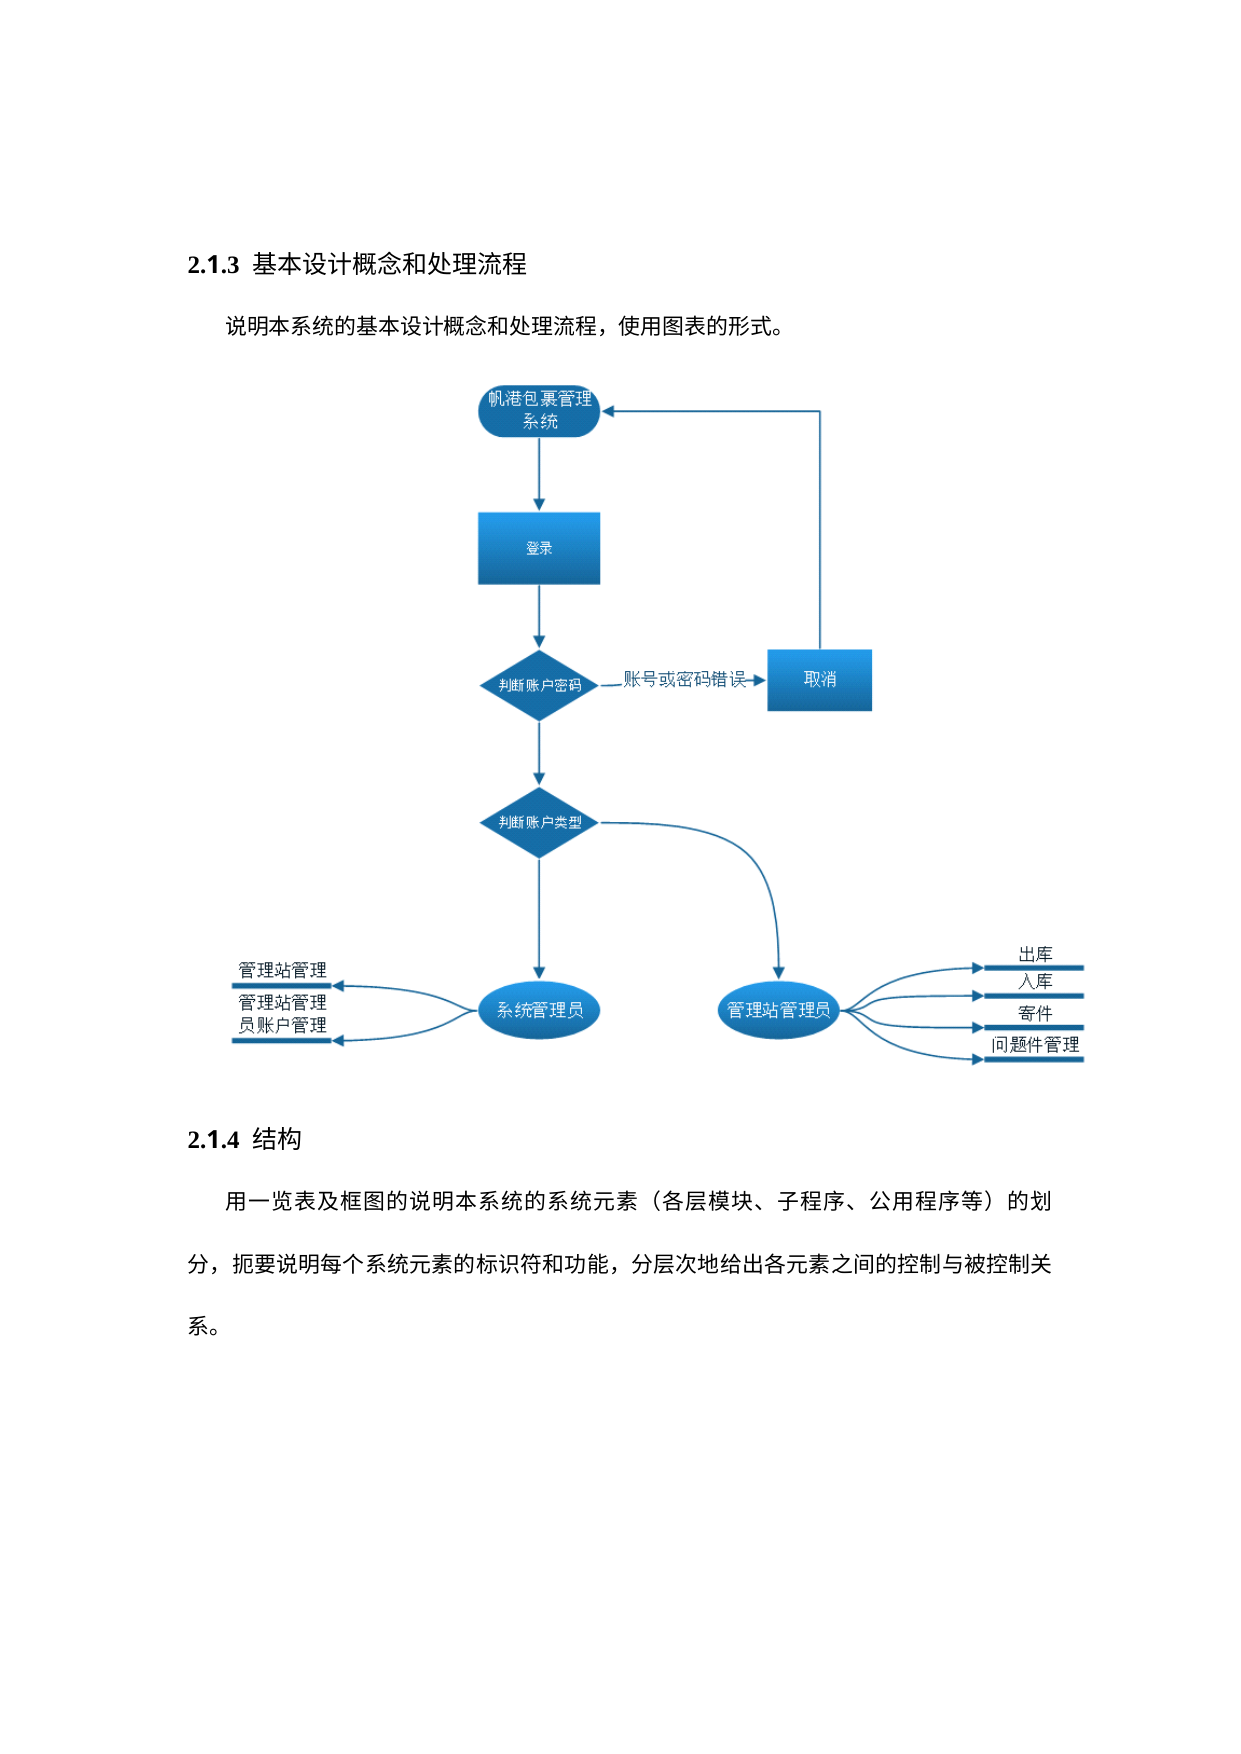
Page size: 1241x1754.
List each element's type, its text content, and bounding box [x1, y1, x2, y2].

text 2.1.3 基本设计概念和处理流程 [187, 221, 1053, 283]
text 说明本系统的基本设计概念和处理流程，使用图表的形式。 [187, 283, 1053, 346]
text 2.1.4 结构 [187, 1096, 1053, 1158]
text 用一览表及框图的说明本系统的系统元素（各层模块、子程序、公用程序等）的划分，扼要说明每个系统元素的标识符和功能，分层次地给出各元素之间的控制与被控制关系。 [187, 1158, 1053, 1346]
